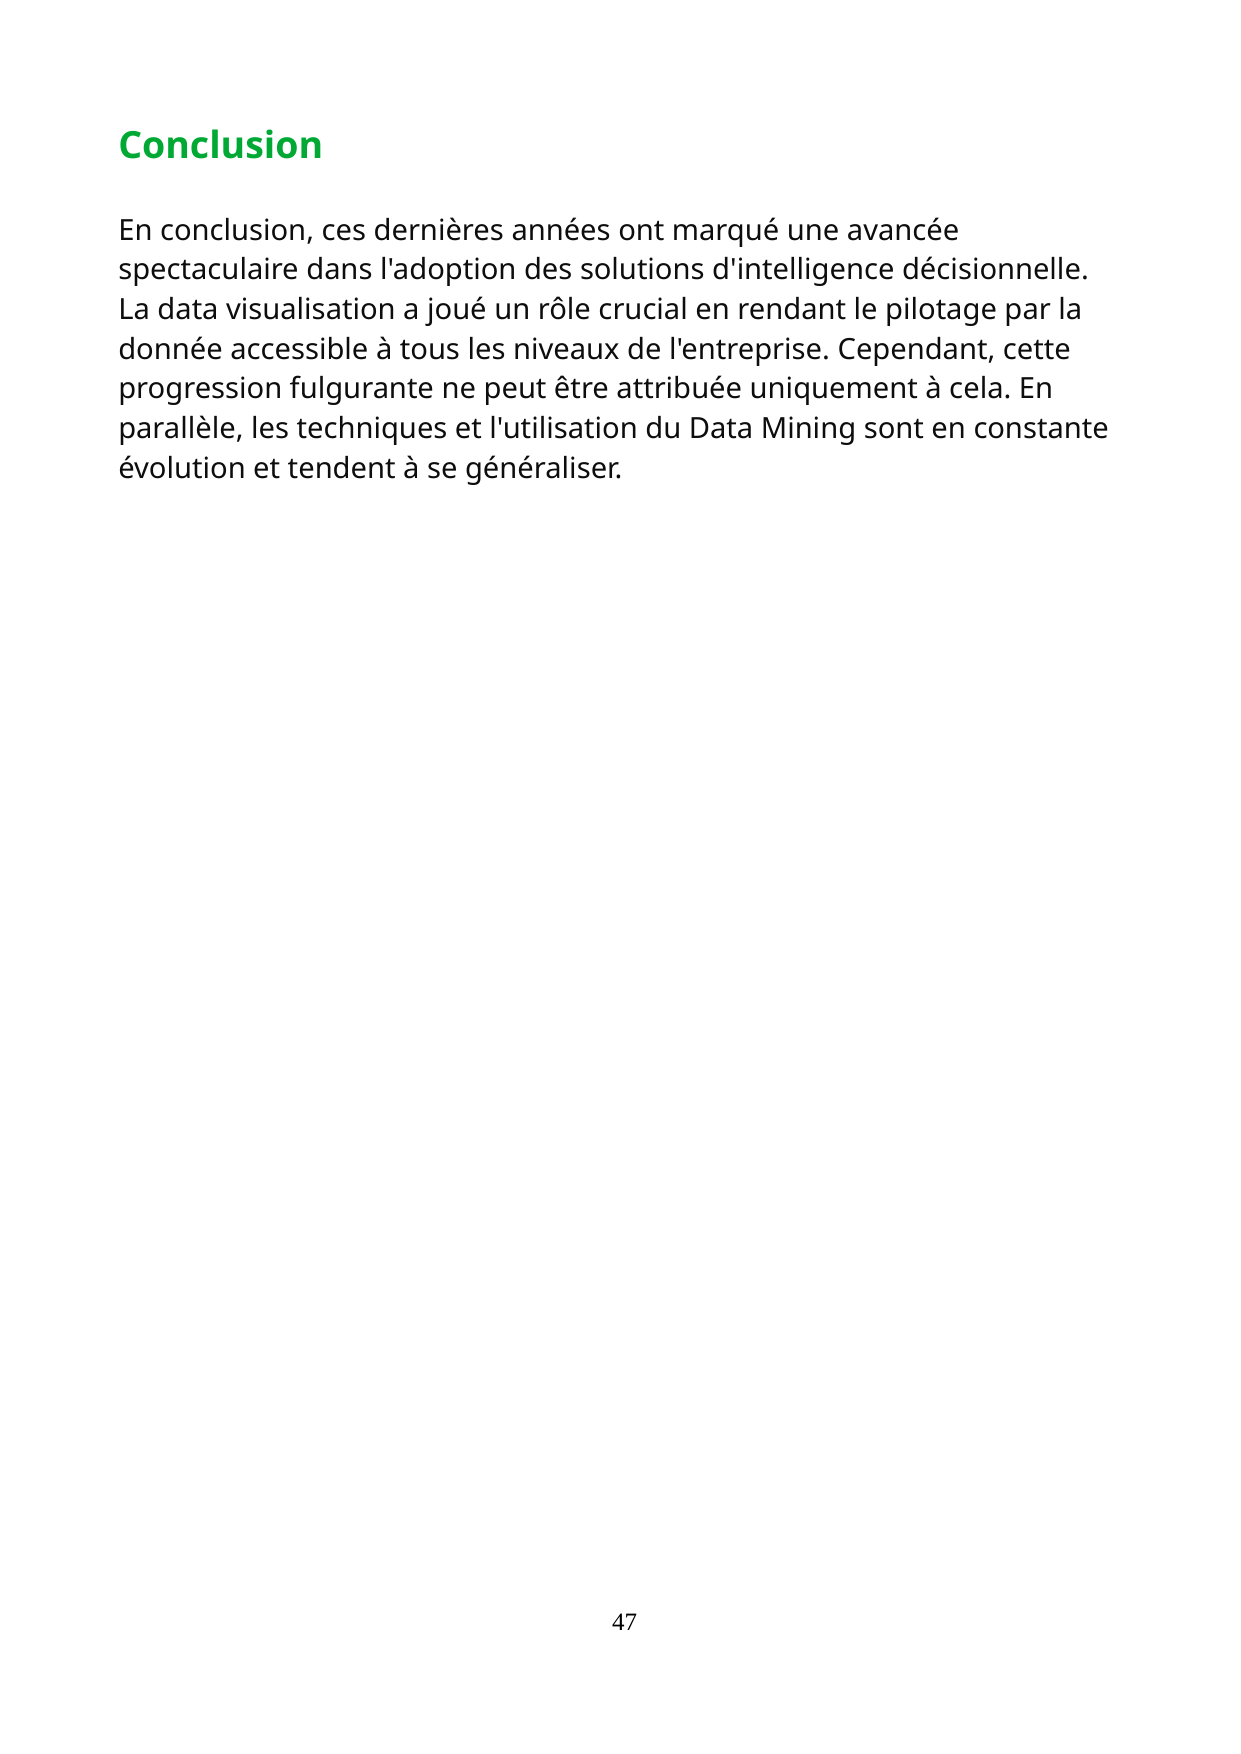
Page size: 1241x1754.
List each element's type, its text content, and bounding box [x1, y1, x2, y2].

text En conclusion, ces dernières années ont marqué une avancée spectaculaire dans l'adoption des solutions d'intelligence décisionnelle. La data visualisation a joué un rôle crucial en rendant le pilotage par la donnée accessible à tous les niveaux de l'entreprise. Cependant, cette progression fulgurante ne peut être attribuée uniquement à cela. En parallèle, les techniques et l'utilisation du Data Mining sont en constante évolution et tendent à se généraliser. [118, 209, 1122, 487]
text Conclusion [118, 118, 1122, 169]
